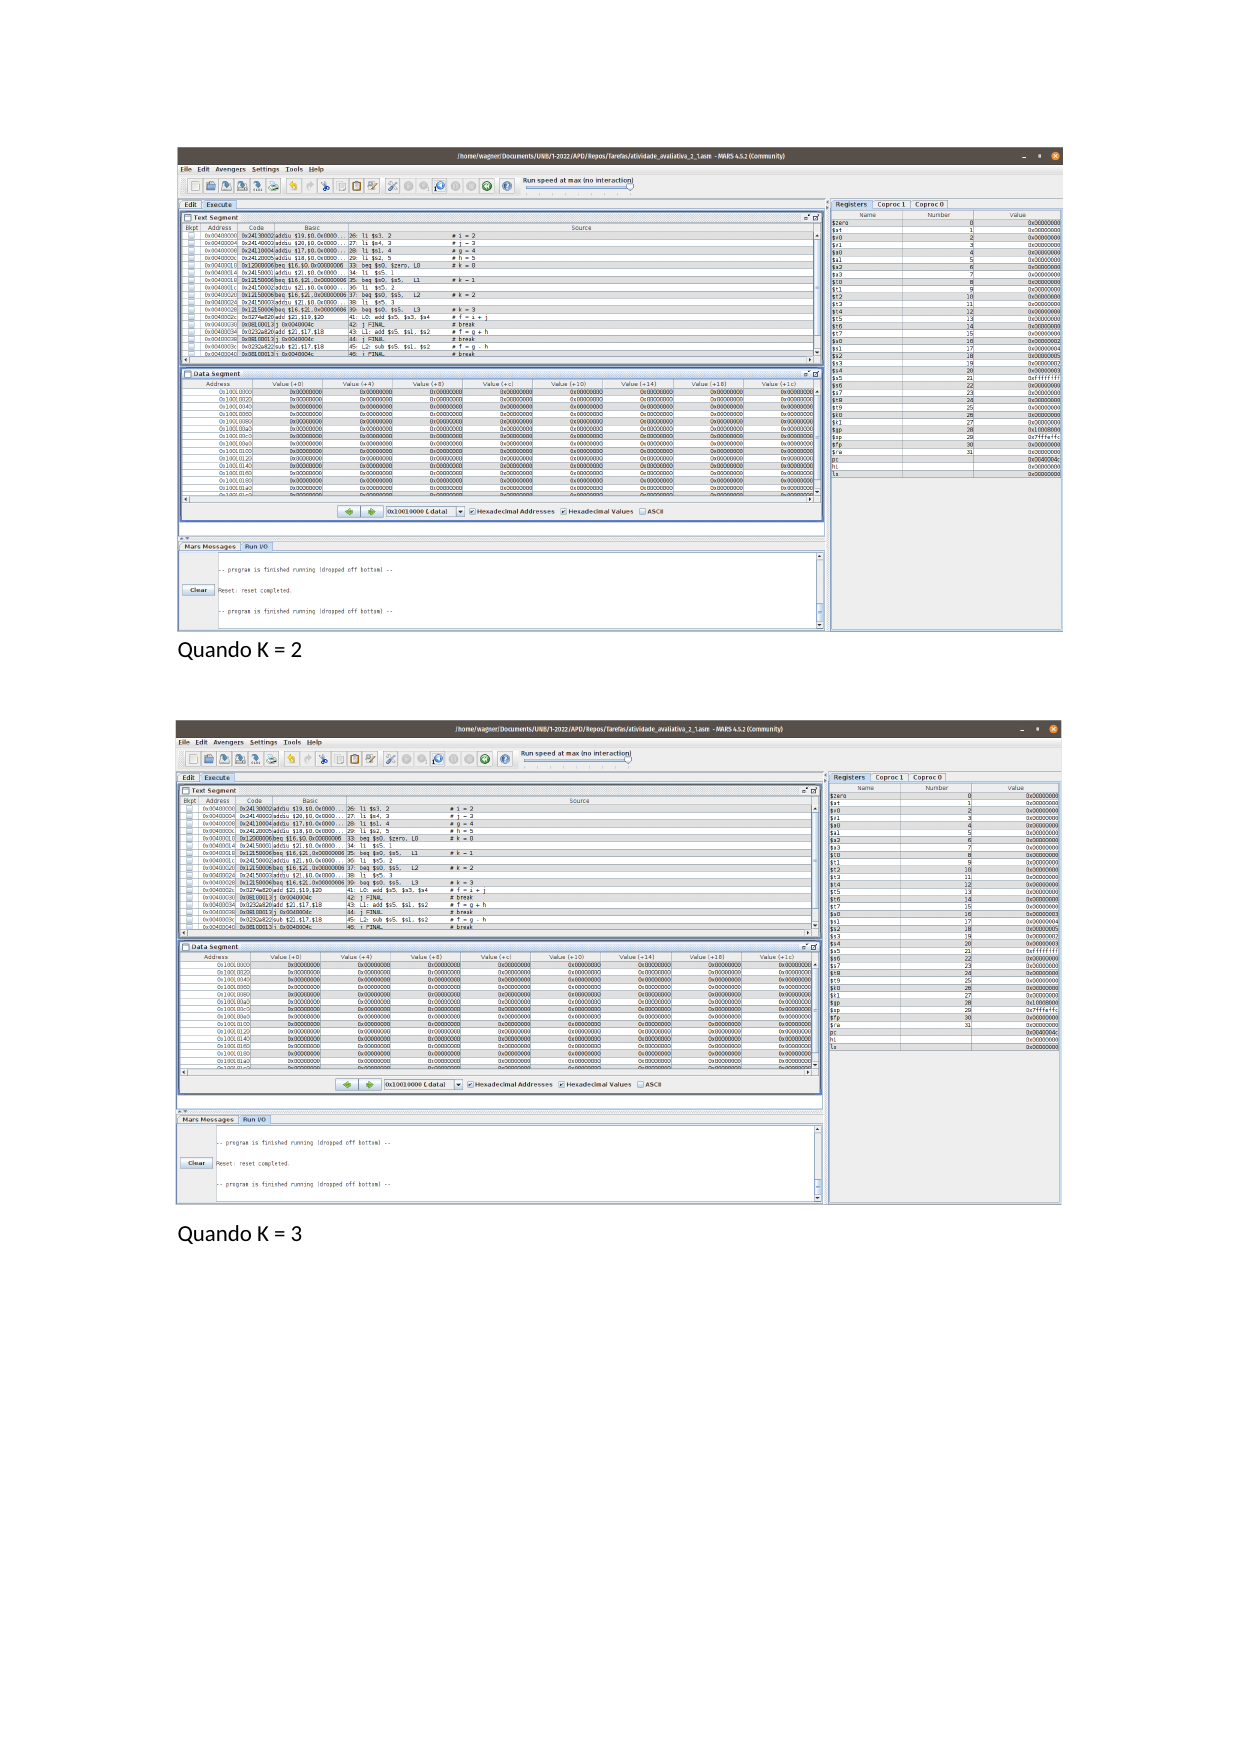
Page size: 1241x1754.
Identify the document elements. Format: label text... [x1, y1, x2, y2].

text Quando K = 2 [177, 632, 1063, 664]
text Quando K = 3 [177, 1219, 1063, 1247]
picture [175, 720, 1062, 1205]
picture [177, 147, 1063, 632]
